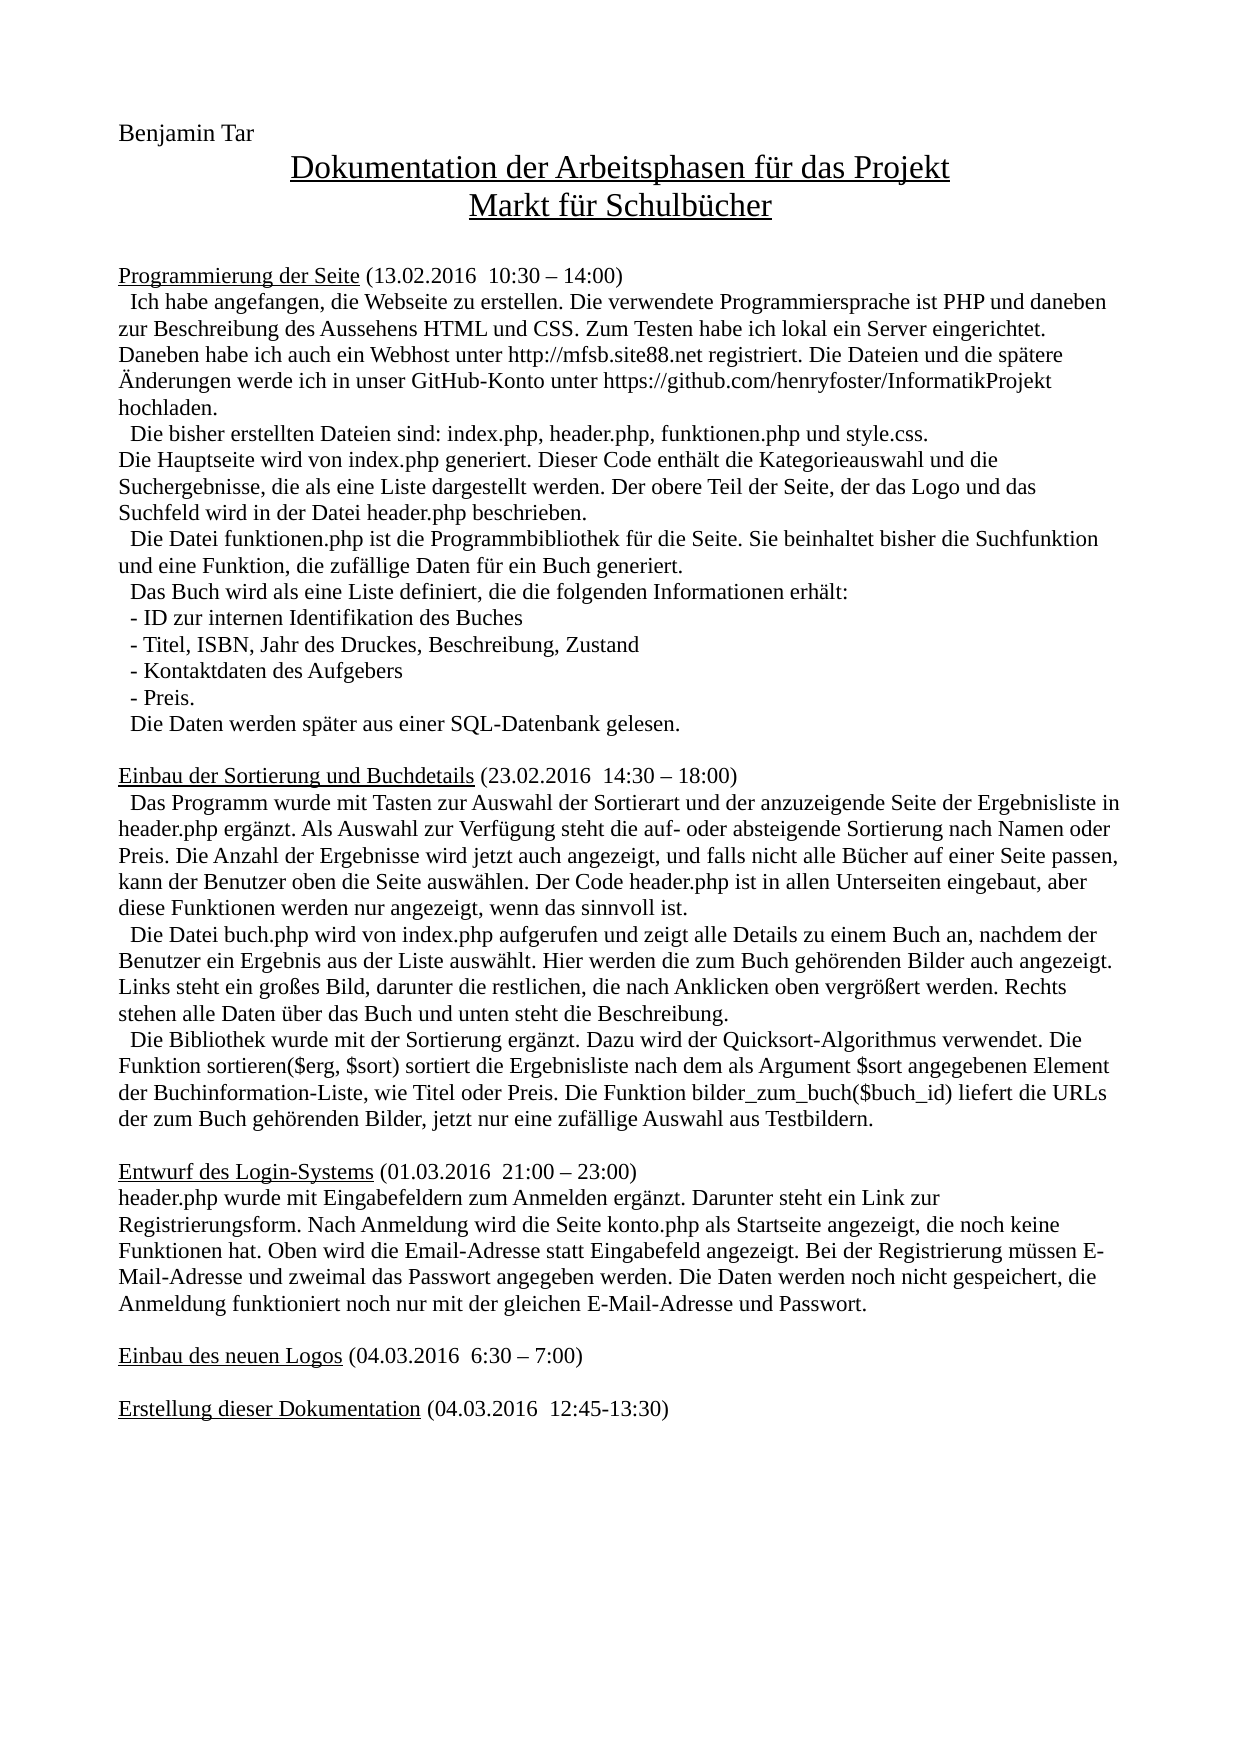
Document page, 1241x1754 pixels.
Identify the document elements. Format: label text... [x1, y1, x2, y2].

text Die Bibliothek wurde mit der Sortierung ergänzt. Dazu wird der Quicksort-Algorithmus verwendet. Die Funktion sortieren($erg, $sort) sortiert die Ergebnisliste nach dem als Argument $sort angegebenen Element der Buchinformation-Liste, wie Titel oder Preis. Die Funktion bilder_zum_buch($buch_id) liefert die URLs der zum Buch gehörenden Bilder, jetzt nur eine zufällige Auswahl aus Testbildern. [118, 1026, 1122, 1132]
text Dokumentation der Arbeitsphasen für das Projekt [118, 147, 1122, 185]
text Programmierung der Seite (13.02.2016 10:30 – 14:00) [118, 262, 1122, 288]
text header.php wurde mit Eingabefeldern zum Anmelden ergänzt. Darunter steht ein Link zur Registrierungsform. Nach Anmeldung wird die Seite konto.php als Startseite angezeigt, die noch keine Funktionen hat. Oben wird die Email-Adresse statt Eingabefeld angezeigt. Bei der Registrierung müssen E-Mail-Adresse und zweimal das Passwort angegeben werden. Die Daten werden noch nicht gespeichert, die Anmeldung funktioniert noch nur mit der gleichen E-Mail-Adresse und Passwort. [118, 1184, 1122, 1316]
text Entwurf des Login-Systems (01.03.2016 21:00 – 23:00) [118, 1158, 1122, 1184]
text Die Datei buch.php wird von index.php aufgerufen und zeigt alle Details zu einem Buch an, nachdem der Benutzer ein Ergebnis aus der Liste auswählt. Hier werden die zum Buch gehörenden Bilder auch angezeigt. Links steht ein großes Bild, darunter die restlichen, die nach Anklicken oben vergrößert werden. Rechts stehen alle Daten über das Buch und unten steht die Beschreibung. [118, 921, 1122, 1026]
text - Titel, ISBN, Jahr des Druckes, Beschreibung, Zustand [118, 631, 1122, 657]
text Markt für Schulbücher [118, 185, 1122, 223]
text Das Buch wird als eine Liste definiert, die die folgenden Informationen erhält: [118, 578, 1122, 604]
text Benjamin Tar [118, 118, 1122, 147]
text Die Daten werden später aus einer SQL-Datenbank gelesen. [118, 710, 1122, 736]
text Einbau des neuen Logos (04.03.2016 6:30 – 7:00) [118, 1342, 1122, 1369]
text Das Programm wurde mit Tasten zur Auswahl der Sortierart und der anzuzeigende Seite der Ergebnisliste in header.php ergänzt. Als Auswahl zur Verfügung steht die auf- oder absteigende Sortierung nach Namen oder Preis. Die Anzahl der Ergebnisse wird jetzt auch angezeigt, und falls nicht alle Bücher auf einer Seite passen, kann der Benutzer oben die Seite auswählen. Der Code header.php ist in allen Unterseiten eingebaut, aber diese Funktionen werden nur angezeigt, wenn das sinnvoll ist. [118, 789, 1122, 921]
text - Kontaktdaten des Aufgebers [118, 657, 1122, 683]
text Erstellung dieser Dokumentation (04.03.2016 12:45-13:30) [118, 1395, 1122, 1421]
text Ich habe angefangen, die Webseite zu erstellen. Die verwendete Programmiersprache ist PHP und daneben zur Beschreibung des Aussehens HTML und CSS. Zum Testen habe ich lokal ein Server eingerichtet. Daneben habe ich auch ein Webhost unter http://mfsb.site88.net registriert. Die Dateien und die spätere Änderungen werde ich in unser GitHub-Konto unter https://github.com/henryfoster/InformatikProjekt hochladen. [118, 288, 1122, 420]
text - Preis. [118, 683, 1122, 710]
text Einbau der Sortierung und Buchdetails (23.02.2016 14:30 – 18:00) [118, 763, 1122, 789]
text Die Datei funktionen.php ist die Programmbibliothek für die Seite. Sie beinhaltet bisher die Suchfunktion und eine Funktion, die zufällige Daten für ein Buch generiert. [118, 525, 1122, 578]
text - ID zur internen Identifikation des Buches [118, 604, 1122, 631]
text Die bisher erstellten Dateien sind: index.php, header.php, funktionen.php und style.css. Die Hauptseite wird von index.php generiert. Dieser Code enthält die Kategorieauswahl und die Suchergebnisse, die als eine Liste dargestellt werden. Der obere Teil der Seite, der das Logo und das Suchfeld wird in der Datei header.php beschrieben. [118, 420, 1122, 525]
